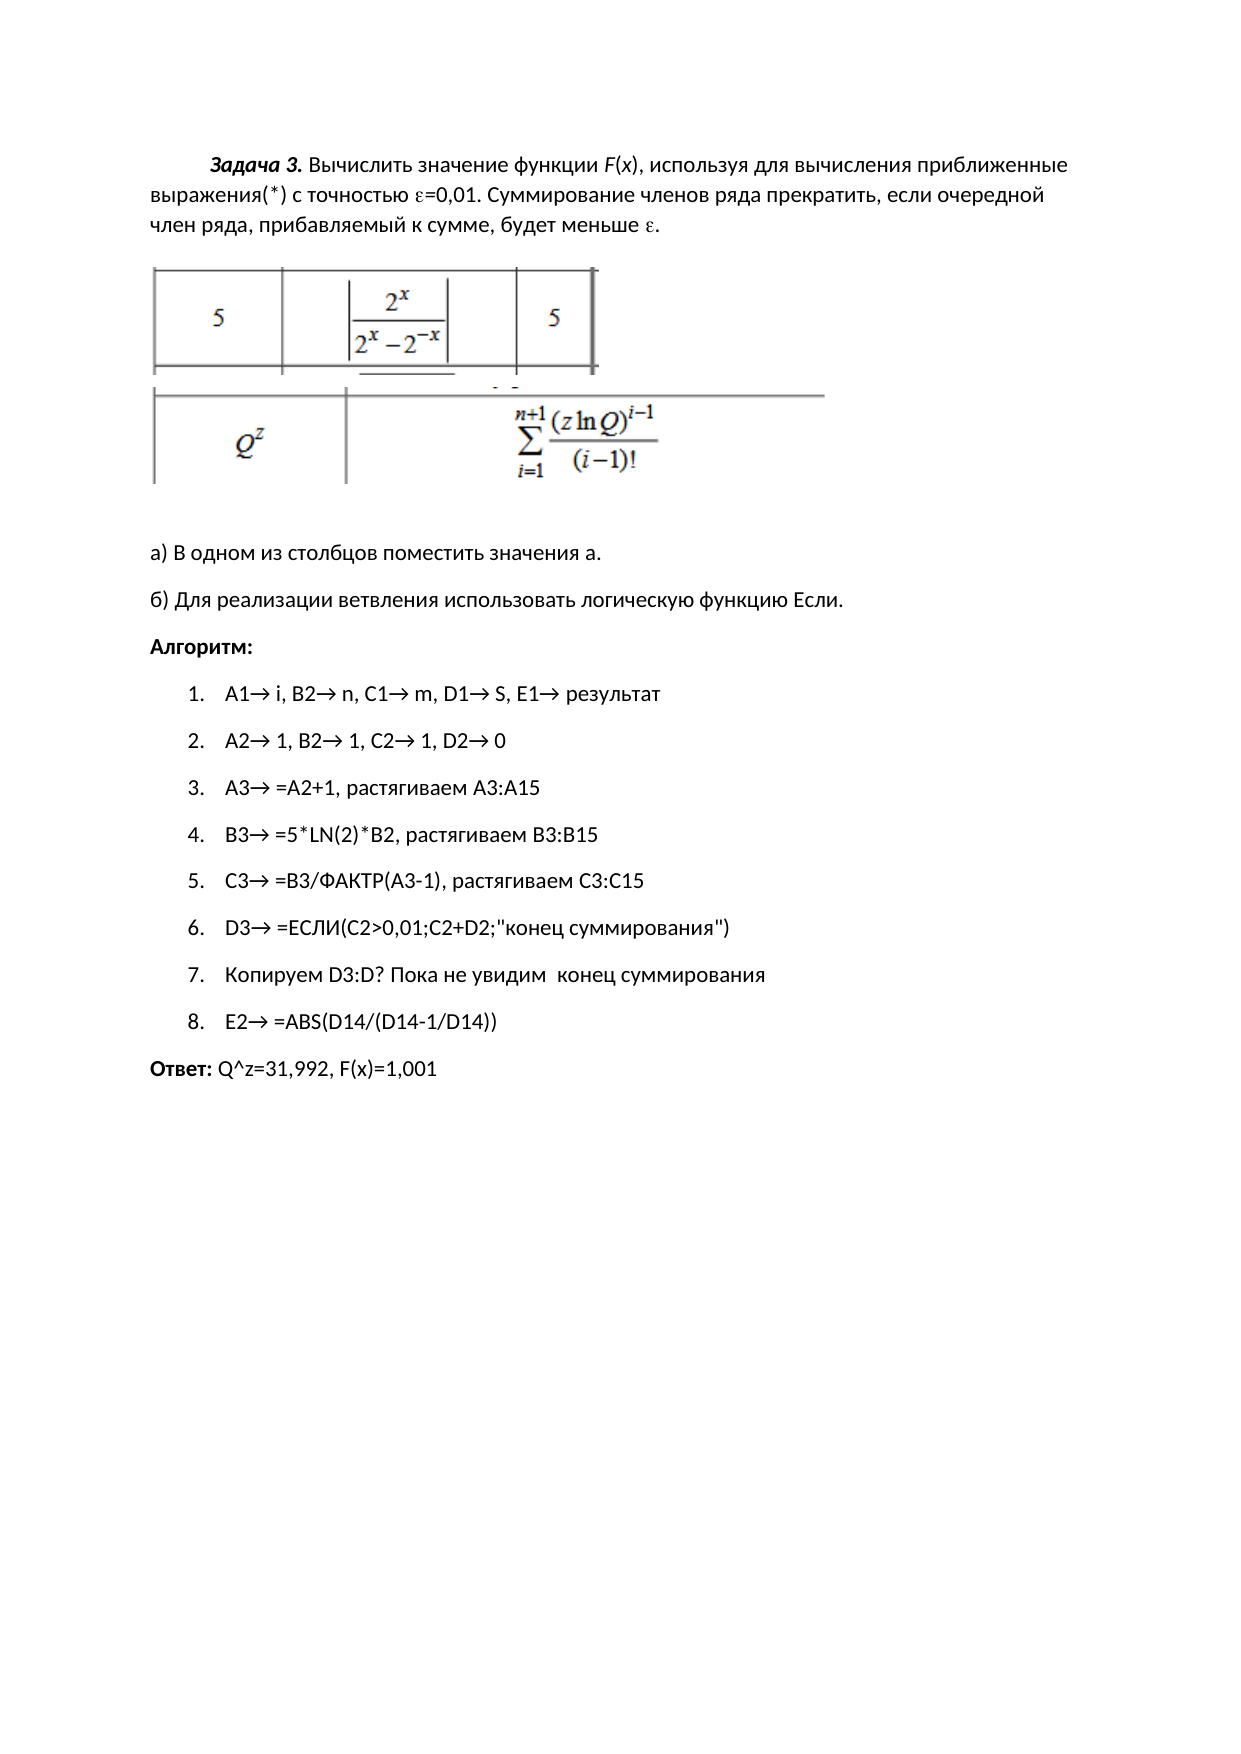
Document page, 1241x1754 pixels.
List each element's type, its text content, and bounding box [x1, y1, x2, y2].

list A1→ i, B2→ n, C1→ m, D1→ S, E1→ результат [187, 679, 1090, 707]
list E2→ =ABS(D14/(D14-1/D14)) [187, 1007, 1090, 1035]
text Ответ: Q^z=31,992, F(x)=1,001 [150, 1054, 1090, 1082]
list B3→ =5*LN(2)*B2, растягиваем B3:B15 [187, 820, 1090, 848]
text б) Для реализации ветвления использовать логическую функцию Если. [150, 585, 1090, 613]
list D3→ =ЕСЛИ(C2>0,01;C2+D2;"конец суммирования") [187, 913, 1090, 942]
list C3→ =B3/ФАКТР(A3-1), растягиваем C3:C15 [187, 867, 1090, 895]
text а) В одном из столбцов поместить значения a. [150, 538, 1090, 567]
text Задача 3. Вычислить значение функции F(x), используя для вычисления приближенные выражения(*) с точностью =0,01. Суммирование членов ряда прекратить, если очередной член ряда, прибавляемый к сумме, будет меньше . [150, 150, 1090, 238]
list Копируем D3:D? Пока не увидим конец суммирования [187, 960, 1090, 988]
text Алгоритм: [150, 632, 1090, 660]
list A3→ =A2+1, растягиваем A3:A15 [187, 773, 1090, 801]
picture [137, 387, 825, 484]
picture [147, 267, 599, 375]
list A2→ 1, B2→ 1, C2→ 1, D2→ 0 [187, 726, 1090, 754]
